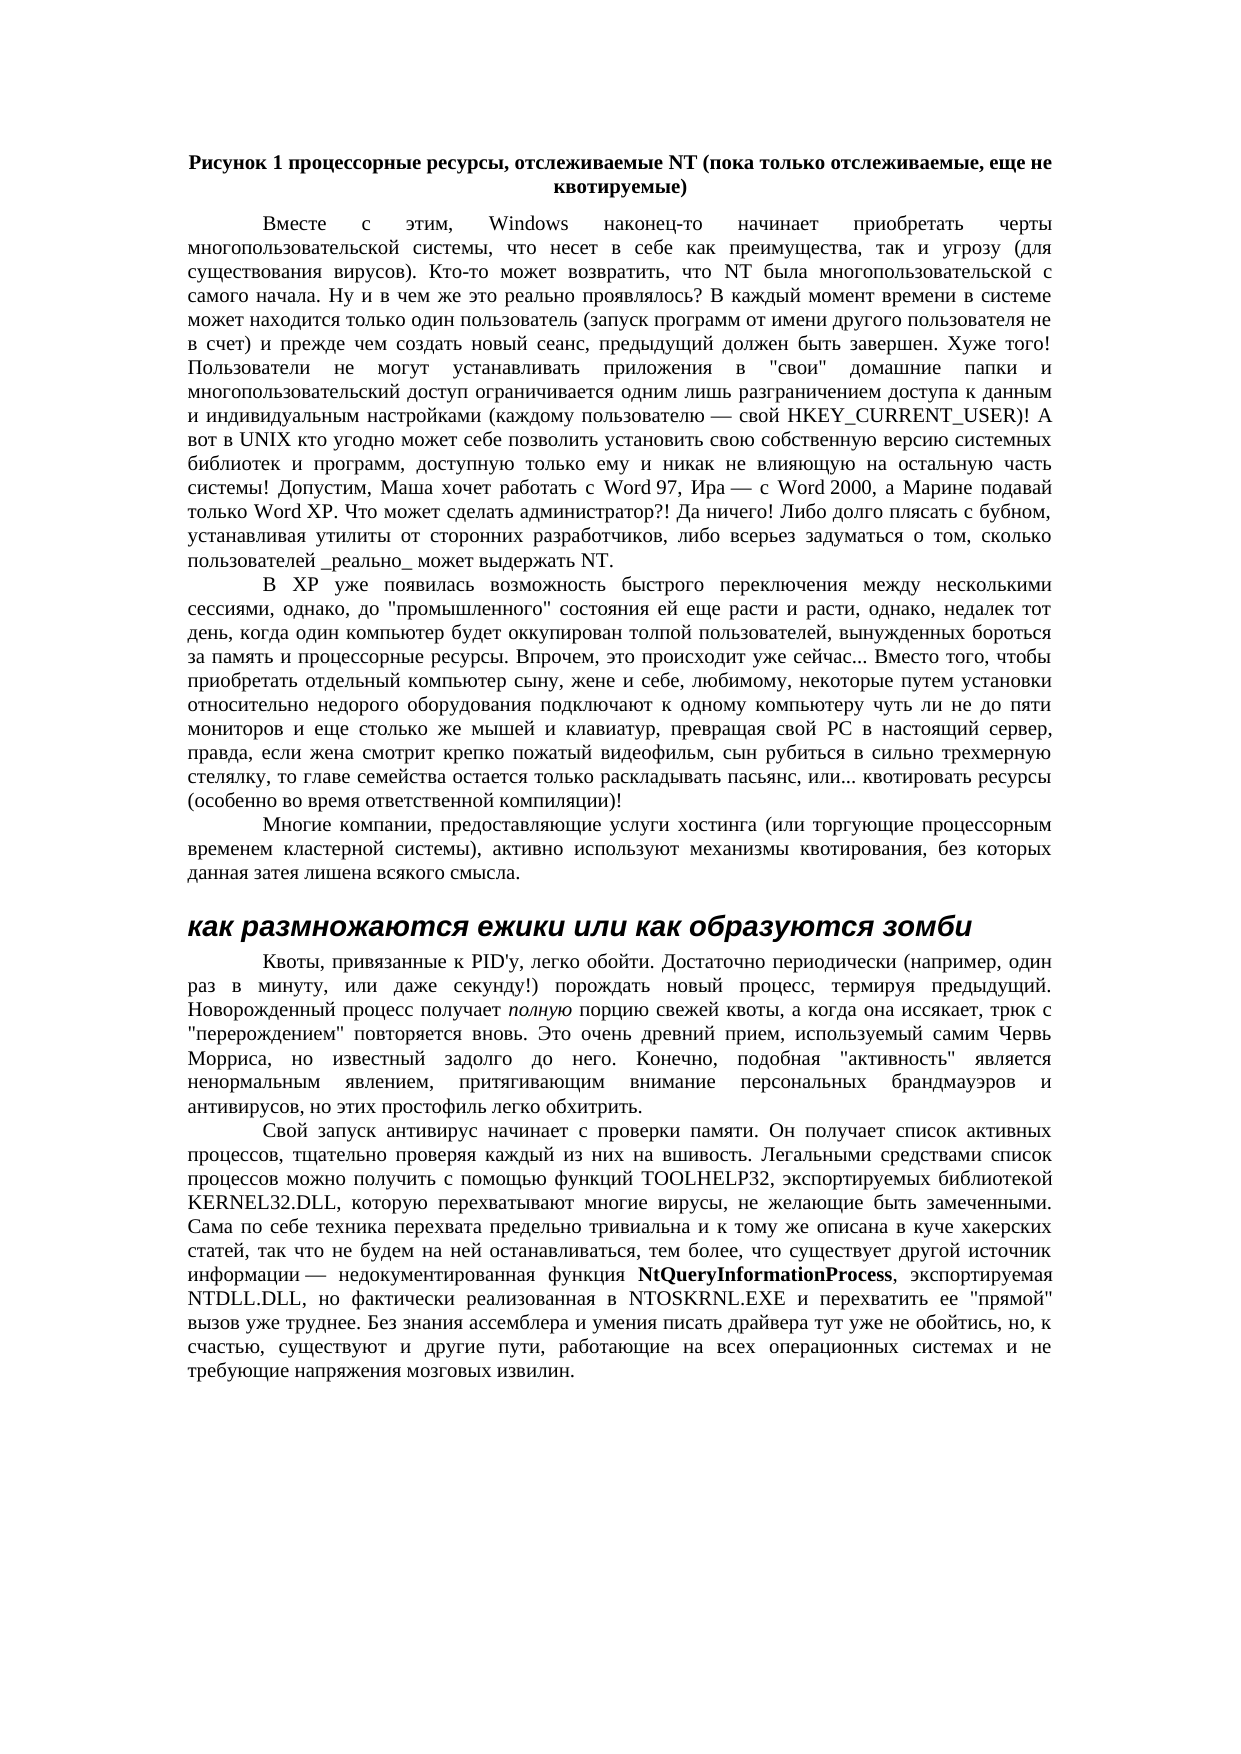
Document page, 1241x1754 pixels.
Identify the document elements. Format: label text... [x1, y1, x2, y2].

text Свой запуск антивирус начинает с проверки памяти. Он получает список активных процессов, тщательно проверяя каждый из них на вшивость. Легальными средствами список процессов можно получить с помощью функций TOOLHELP32, экспортируемых библиотекой KERNEL32.DLL, которую перехватывают многие вирусы, не желающие быть замеченными. Сама по себе техника перехвата предельно тривиальна и к тому же описана в куче хакерских статей, так что не будем на ней останавливаться, тем более, что существует другой источник информации — недокументированная функция NtQueryInformationProcess, экспортируемая NTDLL.DLL, но фактически реализованная в NTOSKRNL.EXE и перехватить ее "прямой" вызов уже труднее. Без знания ассемблера и умения писать драйвера тут уже не обойтись, но, к счастью, существуют и другие пути, работающие на всех операционных системах и не требующие напряжения мозговых извилин. [187, 1118, 1053, 1382]
subtitle как размножаются ежики или как образуются зомби [187, 909, 1053, 943]
text В XP уже появилась возможность быстрого переключения между несколькими сессиями, однако, до "промышленного" состояния ей еще расти и расти, однако, недалек тот день, когда один компьютер будет оккупирован толпой пользователей, вынужденных бороться за память и процессорные ресурсы. Впрочем, это происходит уже сейчас... Вместо того, чтобы приобретать отдельный компьютер сыну, жене и себе, любимому, некоторые путем установки относительно недорого оборудования подключают к одному компьютеру чуть ли не до пяти мониторов и еще столько же мышей и клавиатур, превращая свой PC в настоящий сервер, правда, если жена смотрит крепко пожатый видеофильм, сын рубиться в сильно трехмерную стелялку, то главе семейства остается только раскладывать пасьянс, или... квотировать ресурсы (особенно во время ответственной компиляции)! [187, 572, 1053, 812]
text Многие компании, предоставляющие услуги хостинга (или торгующие процессорным временем кластерной системы), активно используют механизмы квотирования, без которых данная затея лишена всякого смысла. [187, 812, 1053, 884]
text Рисунок 1 процессорные ресурсы, отслеживаемые NT (пока только отслеживаемые, еще не квотируемые) [187, 150, 1053, 198]
text Квоты, привязанные к PID'у, легко обойти. Достаточно периодически (например, один раз в минуту, или даже секунду!) порождать новый процесс, термируя предыдущий. Новорожденный процесс получает полную порцию свежей квоты, а когда она иссякает, трюк с "перерождением" повторяется вновь. Это очень древний прием, используемый самим Червь Морриса, но известный задолго до него. Конечно, подобная "активность" является ненормальным явлением, притягивающим внимание персональных брандмауэров и антивирусов, но этих простофиль легко обхитрить. [187, 949, 1053, 1118]
text Вместе с этим, Windows наконец-то начинает приобретать черты многопользовательской системы, что несет в себе как преимущества, так и угрозу (для существования вирусов). Кто-то может возвратить, что NT была многопользовательской с самого начала. Ну и в чем же это реально проявлялось? В каждый момент времени в системе может находится только один пользователь (запуск программ от имени другого пользователя не в счет) и прежде чем создать новый сеанс, предыдущий должен быть завершен. Хуже того! Пользователи не могут устанавливать приложения в "свои" домашние папки и многопользовательский доступ ограничивается одним лишь разграничением доступа к данным и индивидуальным настройками (каждому пользователю — свой HKEY_CURRENT_USER)! А вот в UNIX кто угодно может себе позволить установить свою собственную версию системных библиотек и программ, доступную только ему и никак не влияющую на остальную часть системы! Допустим, Маша хочет работать с Word 97, Ира — с Word 2000, а Марине подавай только Word XP. Что может сделать администратор?! Да ничего! Либо долго плясать с бубном, устанавливая утилиты от сторонних разработчиков, либо всерьез задуматься о том, сколько пользователей _реально_ может выдержать NT. [187, 211, 1053, 572]
